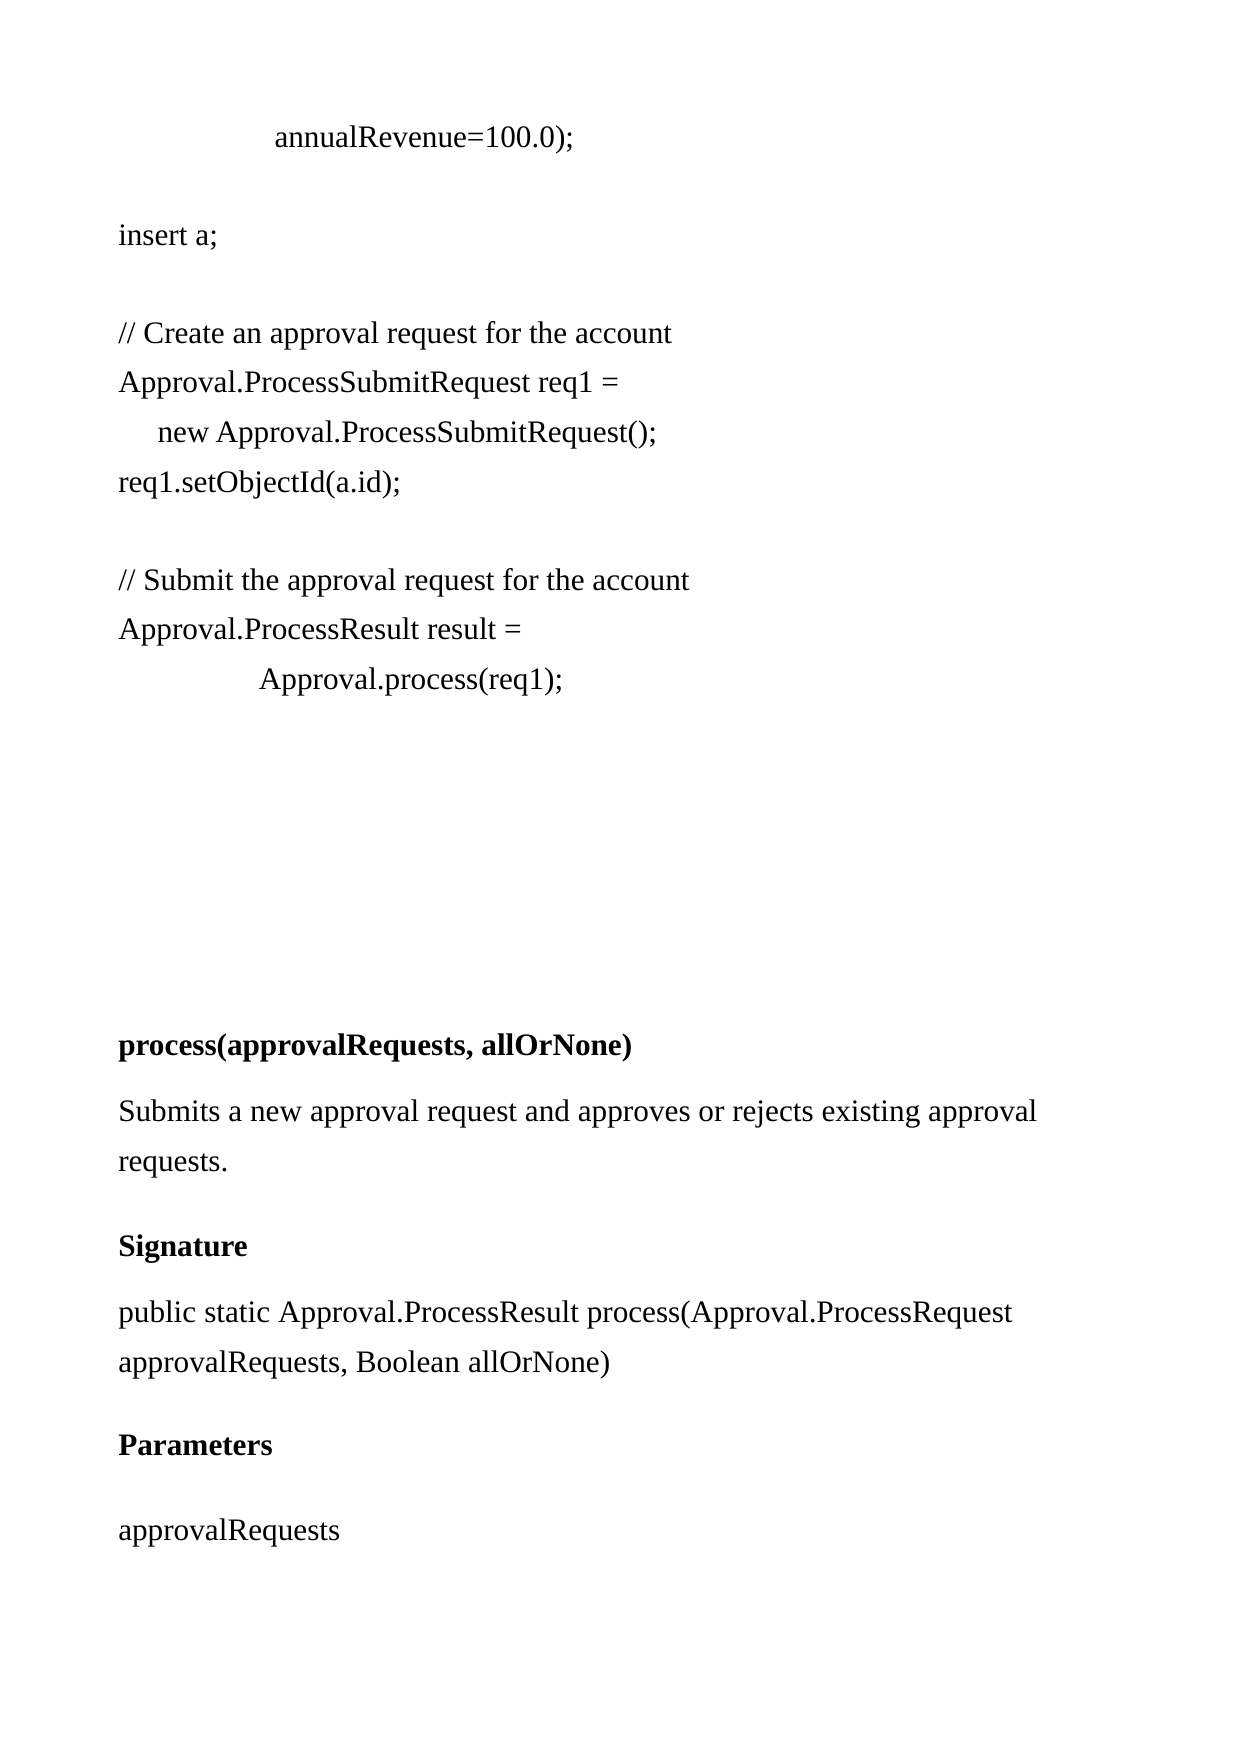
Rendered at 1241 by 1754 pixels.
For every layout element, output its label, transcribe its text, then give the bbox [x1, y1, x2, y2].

text Approval.process(req1); [118, 660, 1122, 696]
text insert a; [118, 216, 1122, 252]
text // Create an approval request for the account [118, 314, 1122, 350]
text new Approval.ProcessSubmitRequest(); [118, 413, 1122, 449]
text Approval.ProcessSubmitRequest req1 = [118, 364, 1122, 400]
text public static Approval.ProcessResult process(Approval.ProcessRequest approvalRequests, Boolean allOrNone) [118, 1293, 1122, 1379]
text // Submit the approval request for the account [118, 561, 1122, 597]
subtitle Parameters [118, 1426, 1122, 1462]
text Approval.ProcessResult result = [118, 611, 1122, 646]
text Submits a new approval request and approves or rejects existing approval requests. [118, 1093, 1122, 1178]
text annualRevenue=100.0); [118, 118, 1122, 154]
subtitle Signature [118, 1227, 1122, 1263]
text req1.setObjectId(a.id); [118, 463, 1122, 499]
subtitle process(approvalRequests, allOrNone) [118, 1026, 1122, 1062]
text approvalRequests [118, 1511, 1122, 1547]
